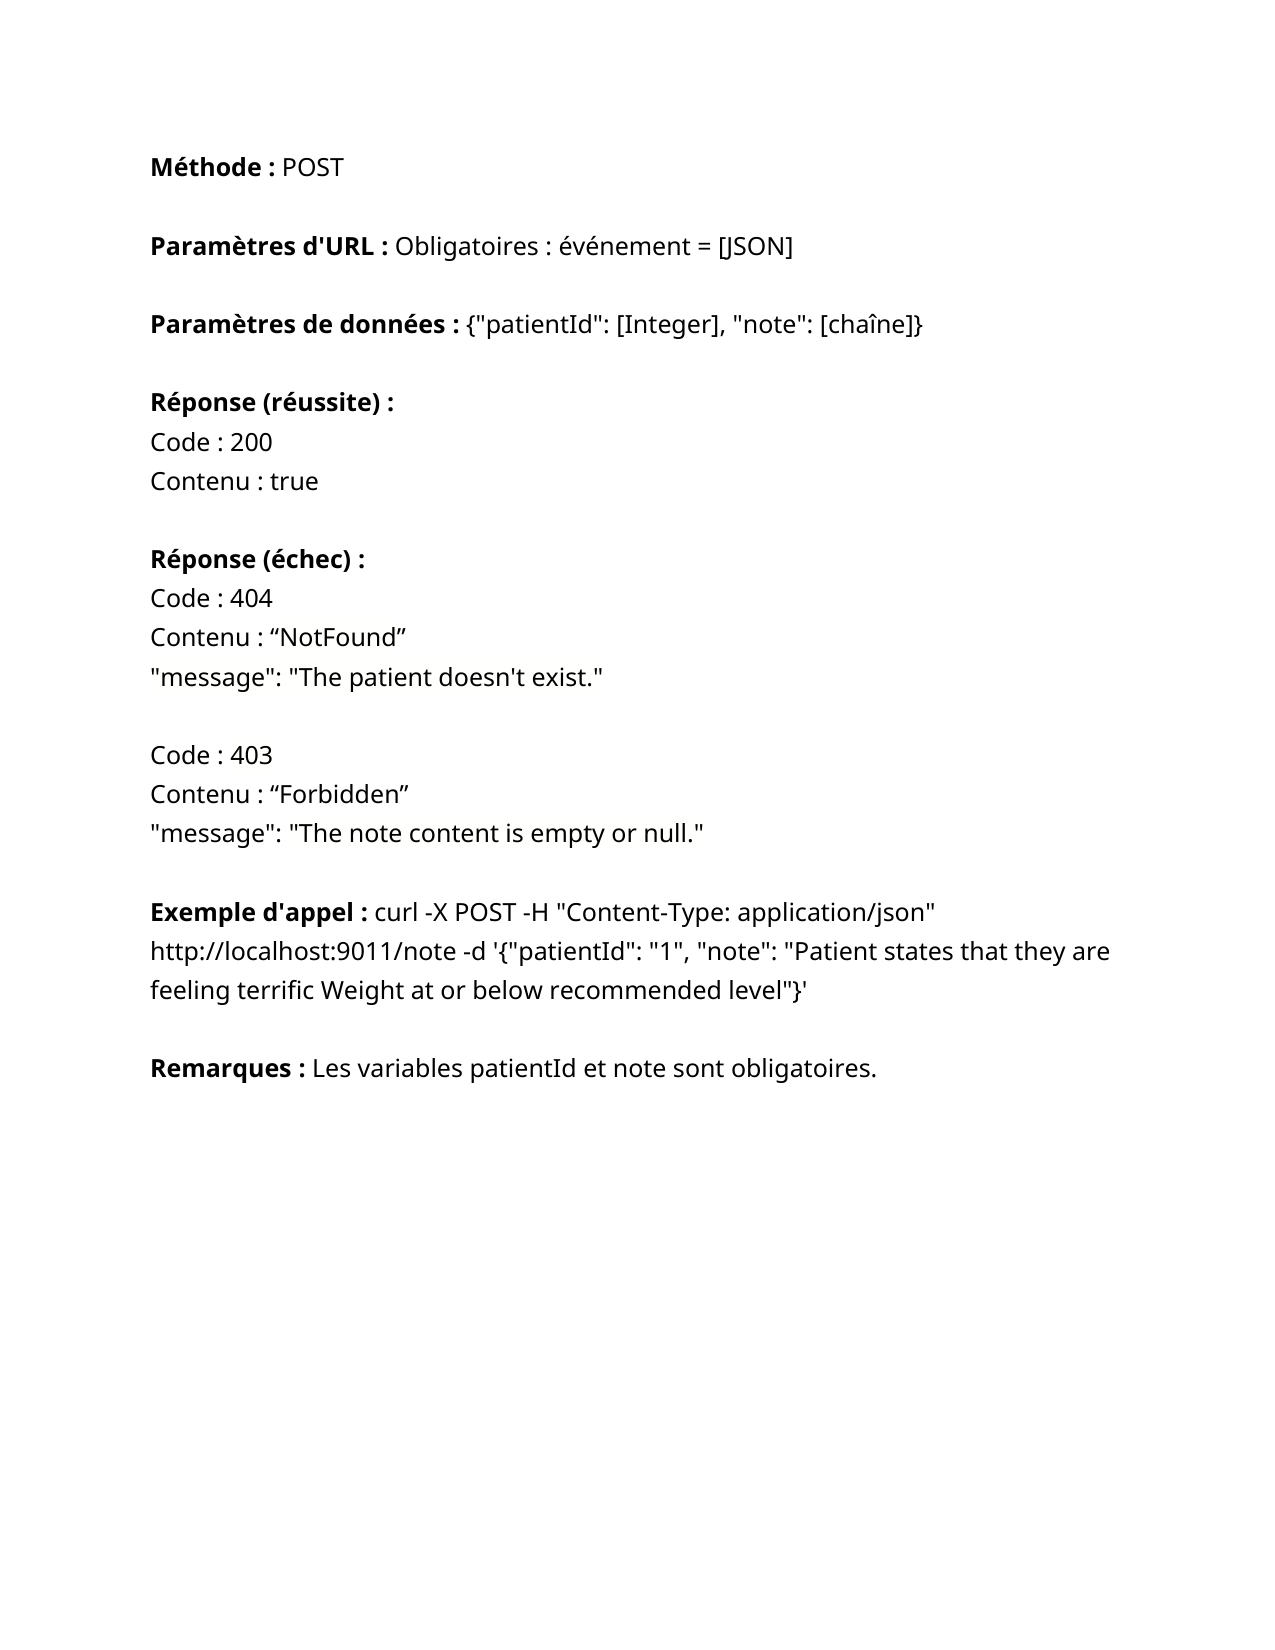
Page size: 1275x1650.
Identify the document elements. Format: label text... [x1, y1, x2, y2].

text Contenu : “NotFound” [150, 620, 1125, 654]
text "message": "The patient doesn't exist." [150, 659, 1125, 693]
text Code : 200 [150, 424, 1125, 458]
text Code : 403 [150, 737, 1125, 772]
text Réponse (réussite) : [150, 385, 1125, 419]
text Contenu : “Forbidden” "message": "The note content is empty or null." [150, 777, 1125, 850]
text Contenu : true [150, 463, 1125, 497]
text Paramètres de données : {"patientId": [Integer], "note": [chaîne]} [150, 307, 1125, 341]
text Code : 404 [150, 581, 1125, 615]
text Méthode : POST [150, 150, 1125, 184]
text Remarques : Les variables patientId et note sont obligatoires. [150, 1051, 1125, 1085]
text Réponse (échec) : [150, 542, 1125, 576]
text Paramètres d'URL : Obligatoires : événement = [JSON] [150, 228, 1125, 262]
text Exemple d'appel : curl -X POST -H "Content-Type: application/json" http://localhost:9011/note -d '{"patientId": "1", "note": "Patient states that they are feeling terrific Weight at or below recommended level"}' [150, 894, 1125, 1007]
